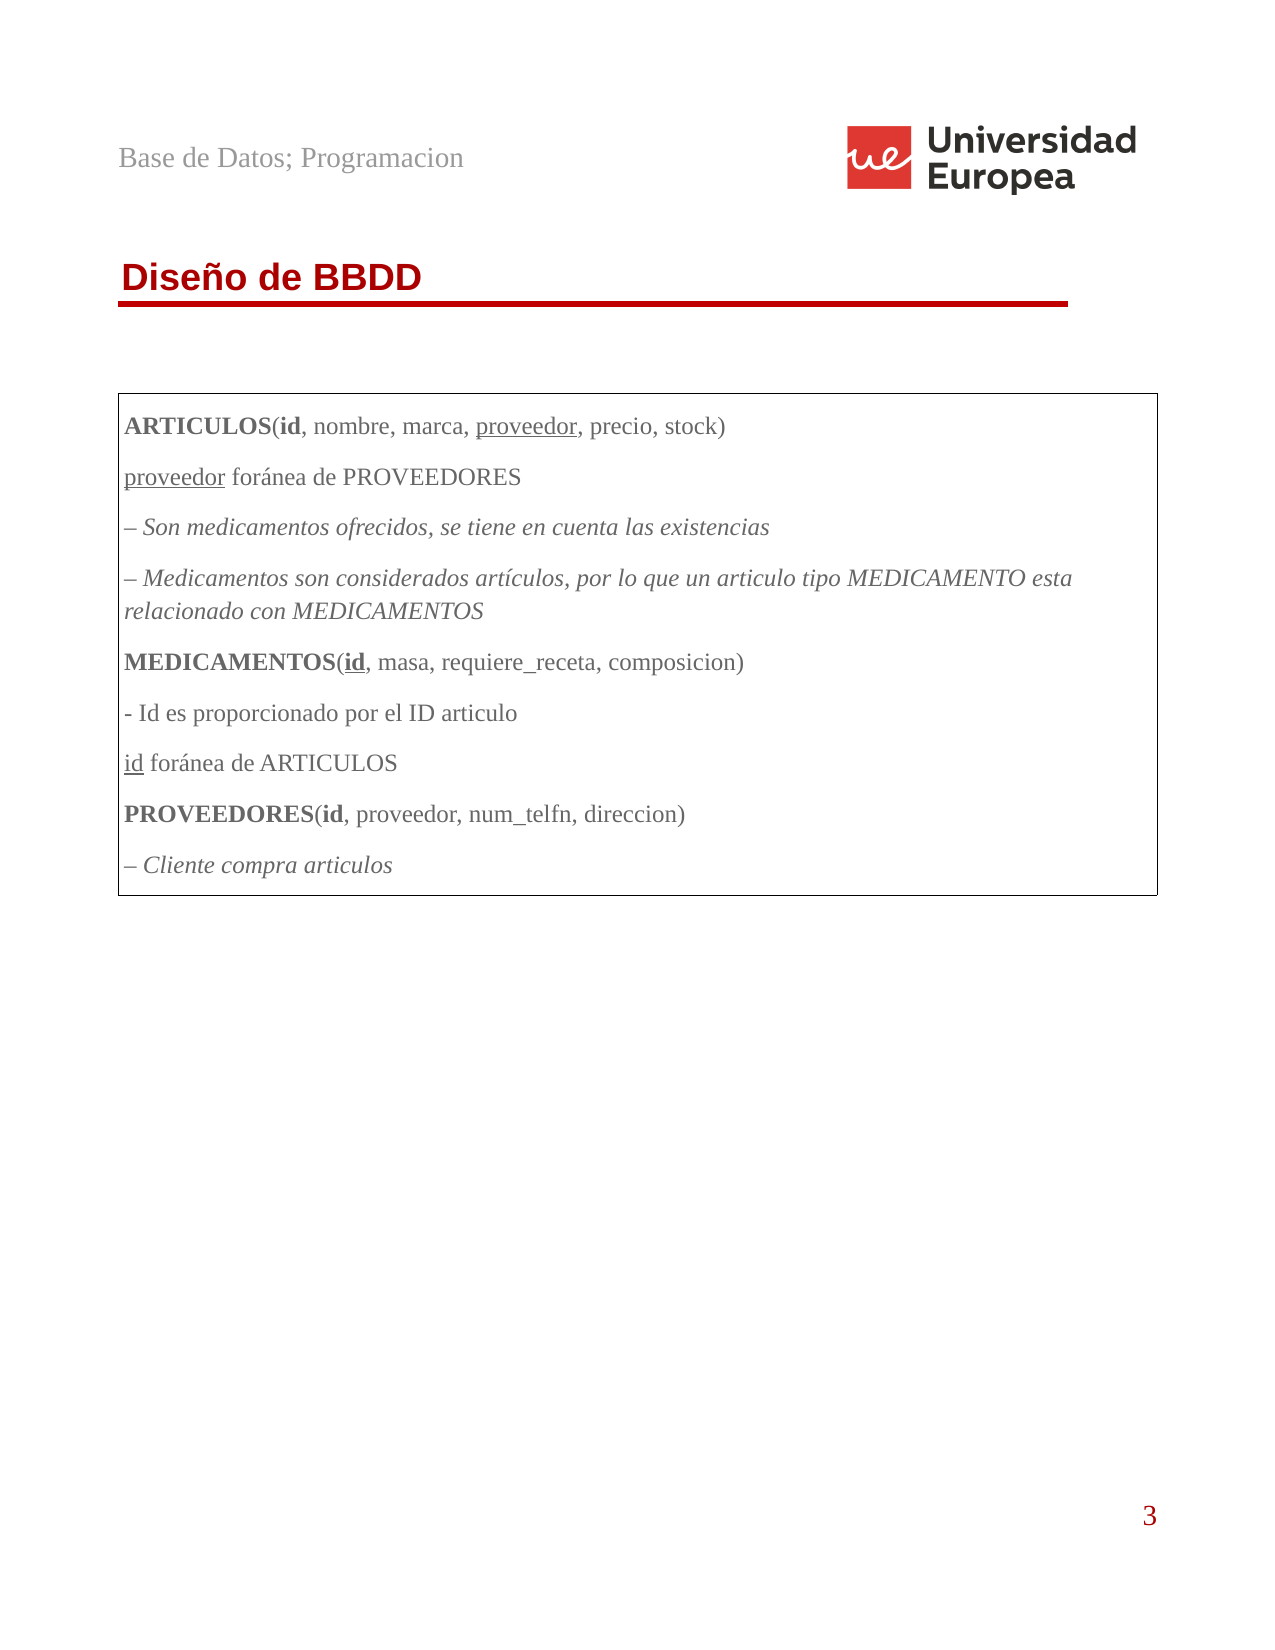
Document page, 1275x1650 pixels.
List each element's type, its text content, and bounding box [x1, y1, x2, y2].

subtitle Diseño de BBDD [118, 252, 1068, 301]
table_header ARTICULOS(id, nombre, marca, proveedor, precio, stock) proveedor foránea de PROVEEDORES – Son medicamentos ofrecidos, se tiene en cuenta las existencias – Medicamentos son considerados artículos, por lo que un articulo tipo MEDICAMENTO esta relacionado con MEDICAMENTOS MEDICAMENTOS(id, masa, requiere_receta, composicion) - Id es proporcionado por el ID articulo id foránea de ARTICULOS PROVEEDORES(id, proveedor, num_telfn, direccion) – Cliente compra articulos [119, 394, 1157, 894]
picture [842, 118, 1138, 199]
